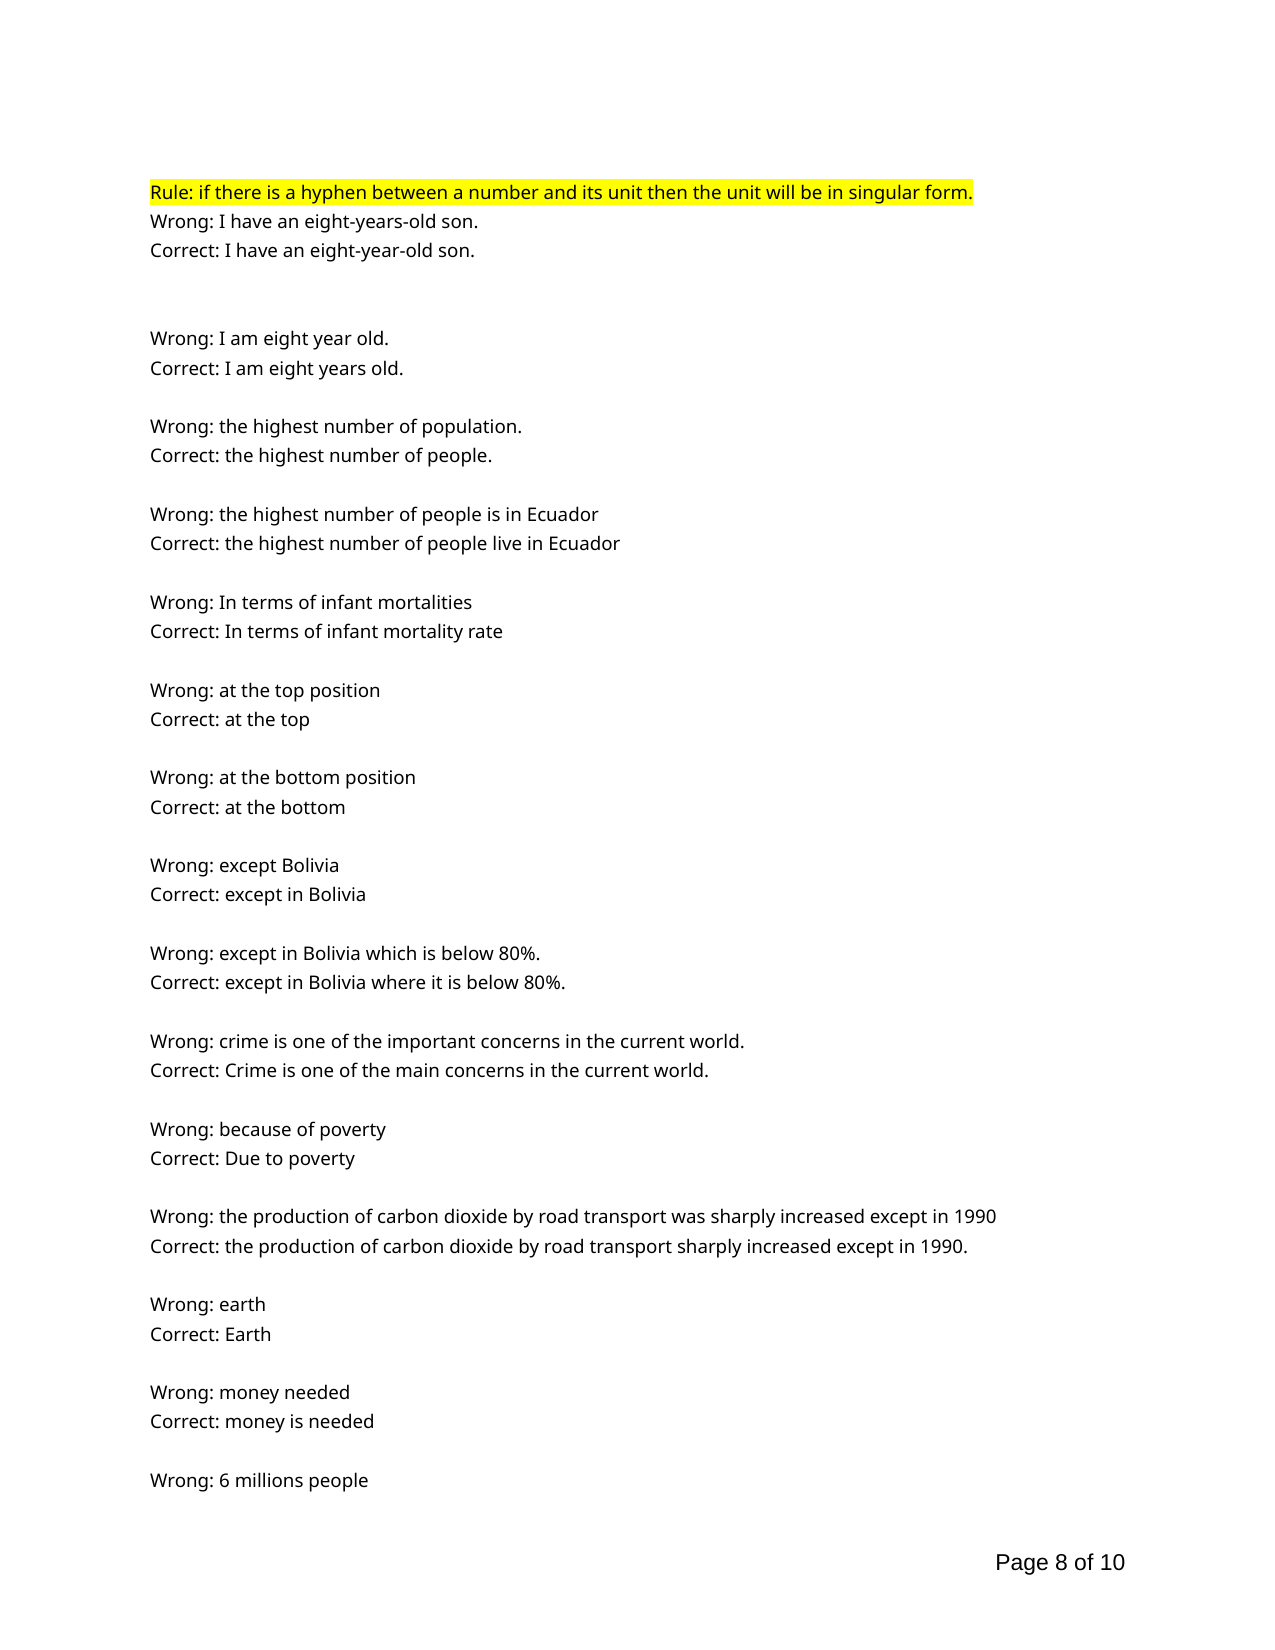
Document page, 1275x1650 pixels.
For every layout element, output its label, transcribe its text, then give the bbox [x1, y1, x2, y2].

text Correct: Crime is one of the main concerns in the current world. [150, 1057, 1125, 1083]
text Correct: the production of carbon dioxide by road transport sharply increased except in 1990. [150, 1233, 1125, 1258]
text Correct: I have an eight-year-old son. [150, 238, 1125, 263]
text Wrong: crime is one of the important concerns in the current world. [150, 1028, 1125, 1054]
text Correct: Due to poverty [150, 1145, 1125, 1171]
text Wrong: because of poverty [150, 1116, 1125, 1141]
text Wrong: except in Bolivia which is below 80%. [150, 940, 1125, 966]
text Wrong: 6 millions people [150, 1467, 1125, 1493]
text Wrong: the highest number of population. [150, 413, 1125, 439]
text Correct: except in Bolivia where it is below 80%. [150, 969, 1125, 995]
text Wrong: the highest number of people is in Ecuador [150, 501, 1125, 527]
text Correct: Earth [150, 1321, 1125, 1346]
text Correct: at the bottom [150, 794, 1125, 819]
text Wrong: except Bolivia [150, 852, 1125, 878]
text Correct: money is needed [150, 1409, 1125, 1434]
text Rule: if there is a hyphen between a number and its unit then the unit will be in singular form. [150, 179, 1125, 205]
text Wrong: the production of carbon dioxide by road transport was sharply increased except in 1990 [150, 1204, 1125, 1229]
text Correct: the highest number of people live in Ecuador [150, 531, 1125, 556]
text Wrong: money needed [150, 1379, 1125, 1405]
text Wrong: In terms of infant mortalities [150, 589, 1125, 614]
text Correct: at the top [150, 706, 1125, 732]
text Correct: except in Bolivia [150, 882, 1125, 907]
text Wrong: I am eight year old. [150, 326, 1125, 351]
text Correct: I am eight years old. [150, 355, 1125, 380]
text Correct: the highest number of people. [150, 443, 1125, 468]
text Wrong: I have an eight-years-old son. [150, 208, 1125, 234]
text Wrong: earth [150, 1292, 1125, 1317]
text Wrong: at the bottom position [150, 765, 1125, 790]
text Wrong: at the top position [150, 677, 1125, 702]
text Correct: In terms of infant mortality rate [150, 618, 1125, 644]
